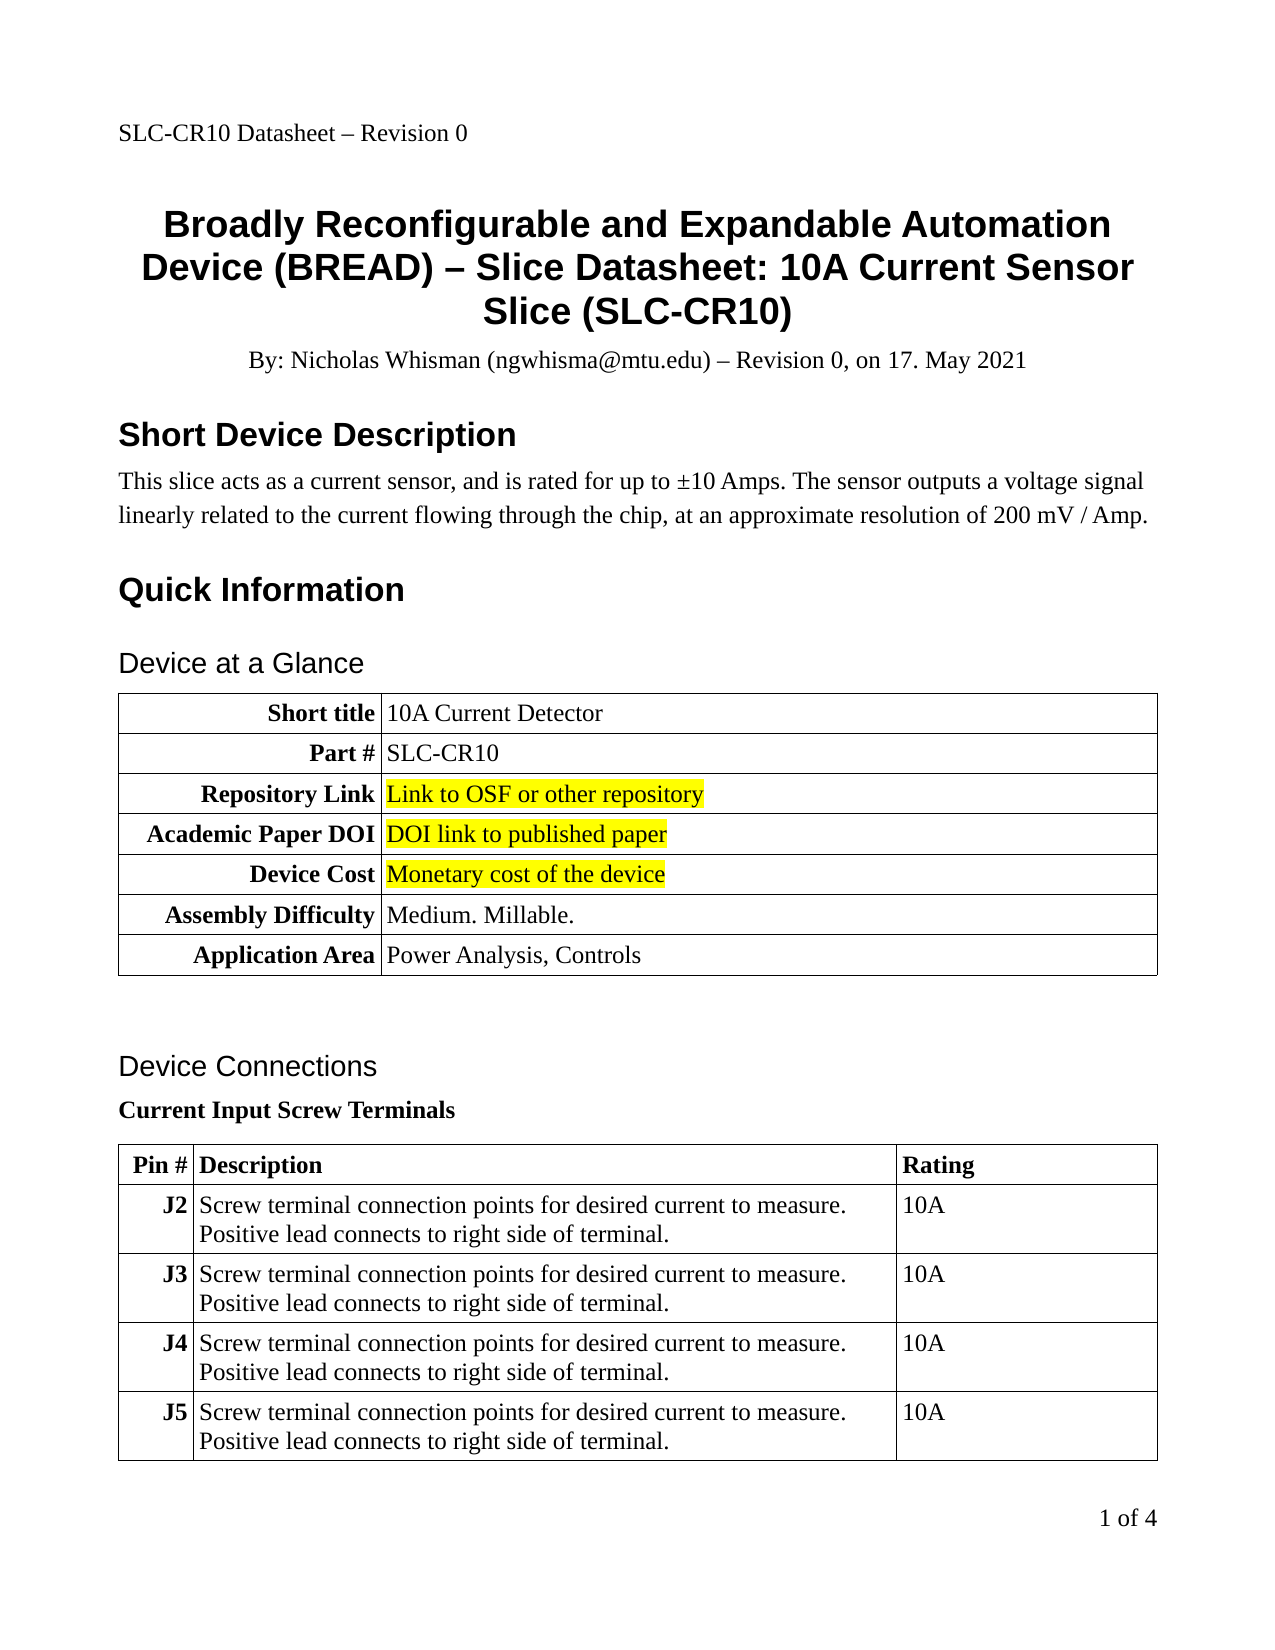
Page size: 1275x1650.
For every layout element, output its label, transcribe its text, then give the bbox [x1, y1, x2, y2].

table_cell Device Cost [119, 855, 381, 894]
table_cell 10A [897, 1185, 1157, 1253]
table_cell Screw terminal connection points for desired current to measure. Positive lead connects to right side of terminal. [194, 1254, 896, 1322]
table_cell 10A [897, 1254, 1157, 1322]
subtitle Device Connections [118, 1049, 1157, 1082]
subtitle Quick Information [118, 570, 1157, 609]
table_cell Link to OSF or other repository [382, 774, 1157, 813]
subtitle Device at a Glance [118, 646, 1157, 680]
text By: Nicholas Whisman (ngwhisma@mtu.edu) – Revision 0, on 17. May 2021 [118, 345, 1157, 373]
table_cell Application Area [119, 935, 381, 974]
subtitle Short Device Description [118, 415, 1157, 453]
table_cell SLC-CR10 [382, 734, 1157, 773]
table_cell J4 [119, 1323, 193, 1391]
table_cell Medium. Millable. [382, 895, 1157, 934]
table_cell Monetary cost of the device [382, 855, 1157, 894]
table_header Description [194, 1145, 896, 1184]
table_cell Repository Link [119, 774, 381, 813]
table_cell Academic Paper DOI [119, 814, 381, 854]
table_cell Screw terminal connection points for desired current to measure. Positive lead connects to right side of terminal. [194, 1185, 896, 1253]
table_cell J3 [119, 1254, 193, 1322]
table_cell 10A [897, 1392, 1157, 1460]
table_cell 10A [897, 1323, 1157, 1391]
table_cell Assembly Difficulty [119, 895, 381, 934]
table_header Rating [897, 1145, 1157, 1184]
table_cell Power Analysis, Controls [382, 935, 1157, 974]
table_header Short title [119, 694, 381, 733]
table_cell DOI link to published paper [382, 814, 1157, 854]
table_header 10A Current Detector [382, 694, 1157, 733]
table_header Pin # [119, 1145, 193, 1184]
table_cell Part # [119, 734, 381, 773]
table_cell J5 [119, 1392, 193, 1460]
text Current Input Screw Terminals [118, 1095, 1157, 1123]
table_cell J2 [119, 1185, 193, 1253]
subtitle Broadly Reconfigurable and Expandable Automation Device (BREAD) – Slice Datasheet: 10A Current Sensor Slice (SLC-CR10) [118, 201, 1157, 332]
text This slice acts as a current sensor, and is rated for up to ±10 Amps. The sensor outputs a voltage signal linearly related to the current flowing through the chip, at an approximate resolution of 200 mV / Amp. [118, 466, 1157, 529]
table_cell Screw terminal connection points for desired current to measure. Positive lead connects to right side of terminal. [194, 1392, 896, 1460]
table_cell Screw terminal connection points for desired current to measure. Positive lead connects to right side of terminal. [194, 1323, 896, 1391]
